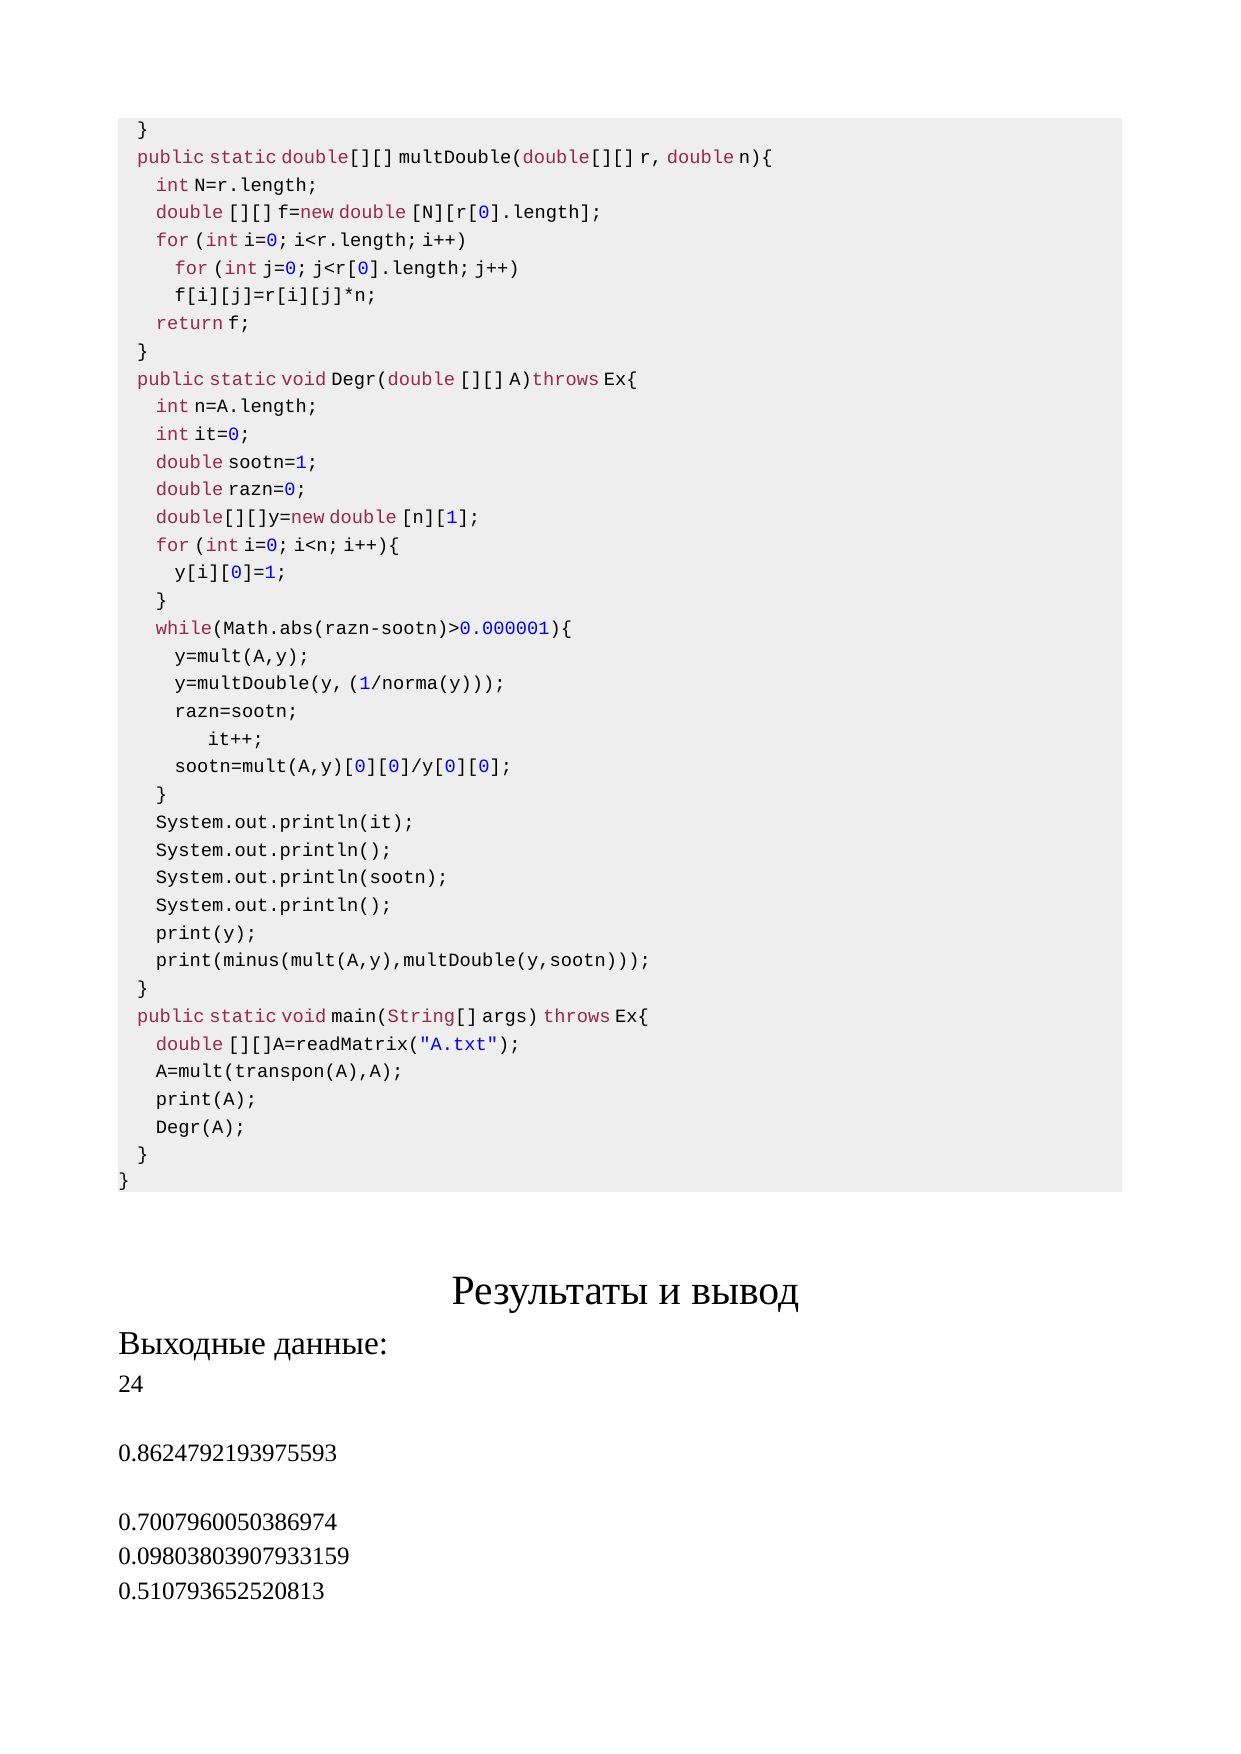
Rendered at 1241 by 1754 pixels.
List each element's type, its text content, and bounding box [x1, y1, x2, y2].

text for (int i=0; i<r.length; i++) [118, 229, 1122, 252]
text y=mult(A,y); [118, 644, 1122, 668]
text 0.7007960050386974 [118, 1507, 1122, 1536]
text it++; [118, 728, 1122, 751]
text Результаты и вывод [118, 1265, 1122, 1313]
text Выходные данные: [118, 1323, 1122, 1361]
text razn=sootn; [118, 700, 1122, 723]
text 0.09803803907933159 [118, 1541, 1122, 1570]
text return f; [118, 312, 1122, 335]
text System.out.println(sootn); [118, 866, 1122, 889]
text y=multDouble(y, (1/norma(y))); [118, 672, 1122, 695]
text public static double[][] multDouble(double[][] r, double n){ [118, 146, 1122, 169]
text for (int j=0; j<r[0].length; j++) [118, 257, 1122, 280]
text } [118, 1143, 1122, 1166]
text Degr(A); [118, 1116, 1122, 1139]
text double [][] f=new double [N][r[0].length]; [118, 201, 1122, 224]
text for (int i=0; i<n; i++){ [118, 534, 1122, 557]
text double[][]y=new double [n][1]; [118, 506, 1122, 529]
text System.out.println(it); [118, 811, 1122, 834]
text } [118, 783, 1122, 806]
text System.out.println(); [118, 894, 1122, 917]
text double sootn=1; [118, 451, 1122, 474]
text y[i][0]=1; [118, 561, 1122, 584]
text } [118, 589, 1122, 612]
text } [118, 977, 1122, 1000]
text print(y); [118, 922, 1122, 945]
text double razn=0; [118, 478, 1122, 501]
text 0.8624792193975593 [118, 1438, 1122, 1467]
text } [118, 1171, 1122, 1192]
text } [118, 118, 1122, 141]
text System.out.println(); [118, 838, 1122, 862]
text A=mult(transpon(A),A); [118, 1060, 1122, 1083]
text f[i][j]=r[i][j]*n; [118, 284, 1122, 307]
text int it=0; [118, 423, 1122, 446]
text 0.510793652520813 [118, 1576, 1122, 1604]
text print(minus(mult(A,y),multDouble(y,sootn))); [118, 949, 1122, 972]
text print(A); [118, 1088, 1122, 1111]
text } [118, 340, 1122, 363]
text int N=r.length; [118, 173, 1122, 197]
text 24 [118, 1369, 1122, 1398]
text double [][]A=readMatrix("A.txt"); [118, 1032, 1122, 1056]
text public static void Degr(double [][] A)throws Ex{ [118, 367, 1122, 391]
text int n=A.length; [118, 395, 1122, 418]
text sootn=mult(A,y)[0][0]/y[0][0]; [118, 755, 1122, 778]
text while(Math.abs(razn-sootn)>0.000001){ [118, 617, 1122, 640]
text public static void main(String[] args) throws Ex{ [118, 1005, 1122, 1028]
